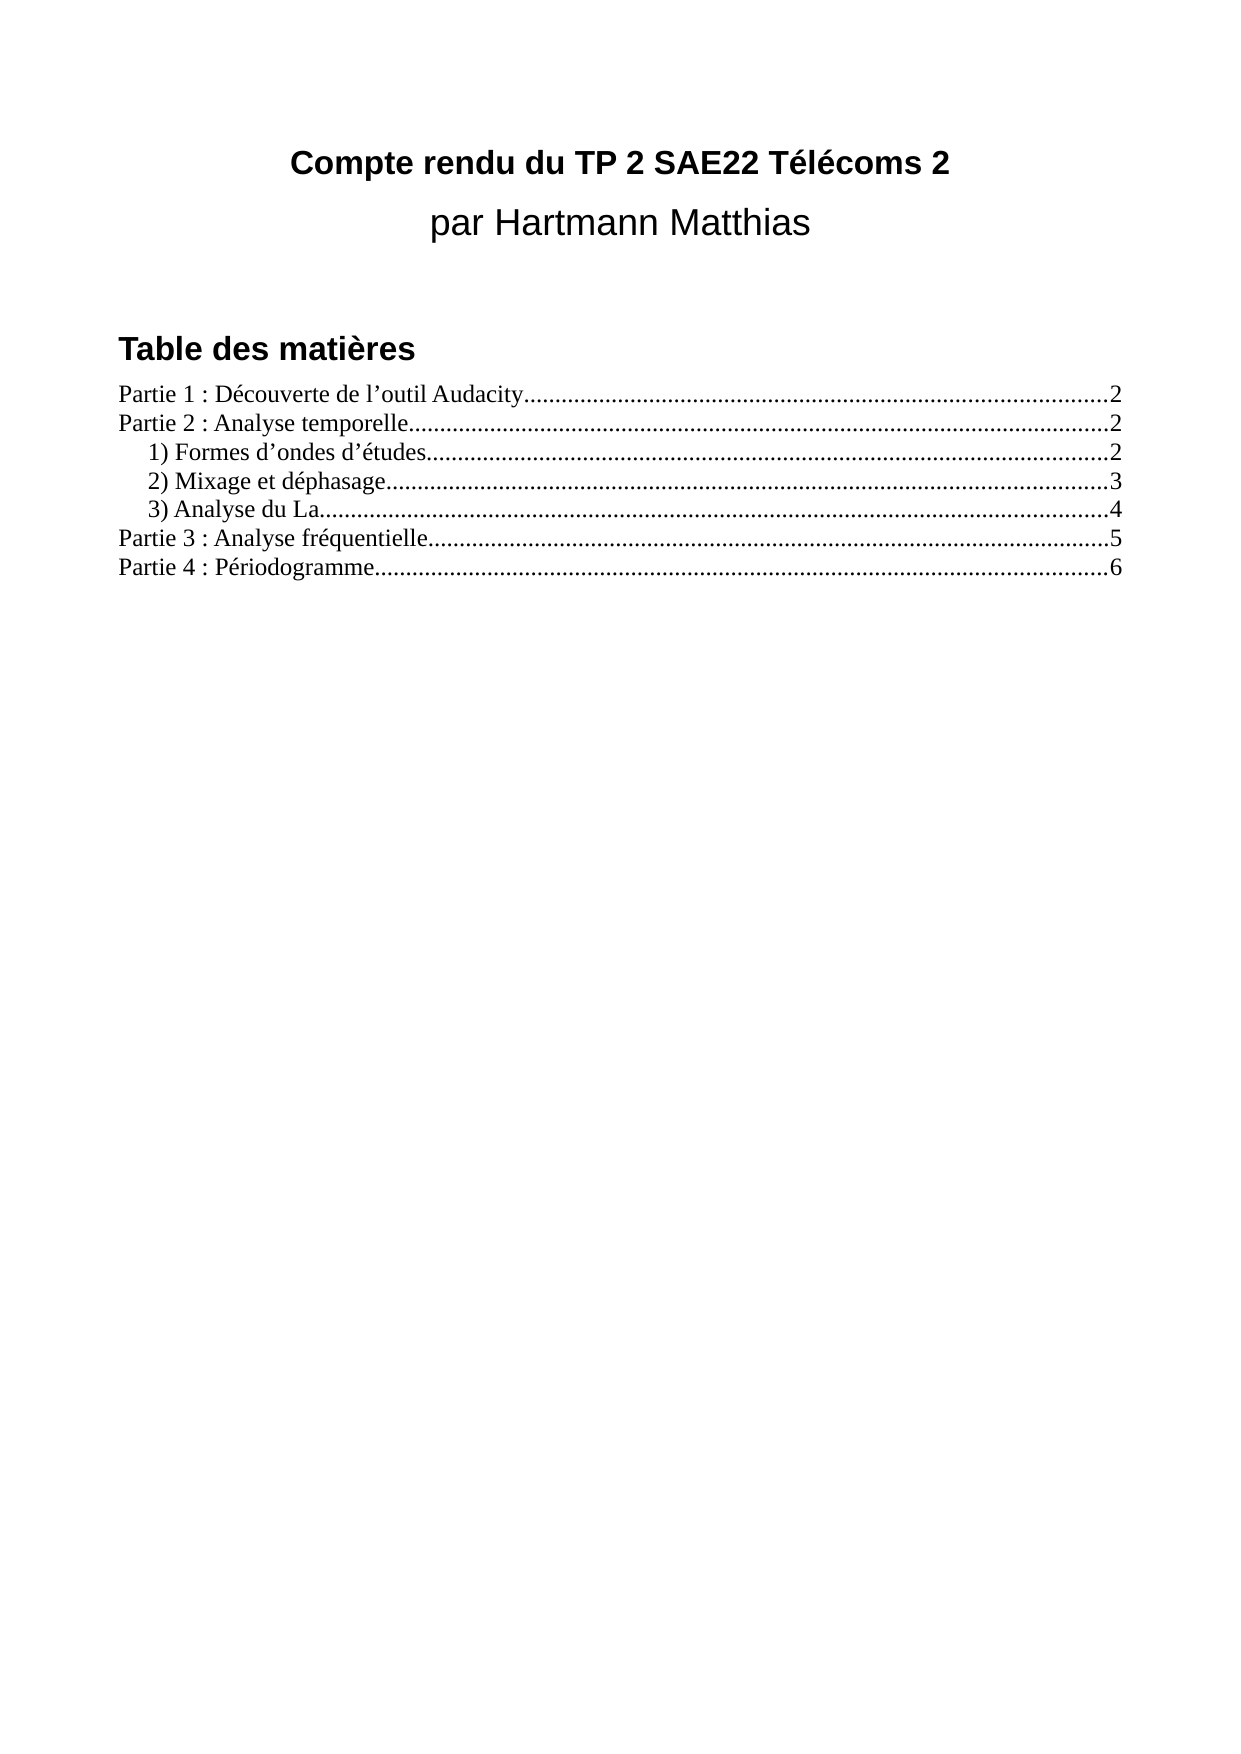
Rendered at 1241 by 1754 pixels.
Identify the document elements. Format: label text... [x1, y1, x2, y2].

text Partie 4 : Périodogramme 6 [118, 552, 1122, 581]
text 2) Mixage et déphasage 3 [148, 466, 1122, 494]
subtitle Table des matières [118, 328, 1122, 367]
text Partie 1 : Découverte de l’outil Audacity 2 [118, 379, 1122, 408]
text 1) Formes d’ondes d’études 2 [148, 437, 1122, 466]
subtitle par Hartmann Matthias [118, 200, 1122, 243]
text Compte rendu du TP 2 SAE22 Télécoms 2 [118, 143, 1122, 182]
text Partie 2 : Analyse temporelle 2 [118, 408, 1122, 437]
text 3) Analyse du La 4 [148, 494, 1122, 523]
text Partie 3 : Analyse fréquentielle 5 [118, 523, 1122, 552]
